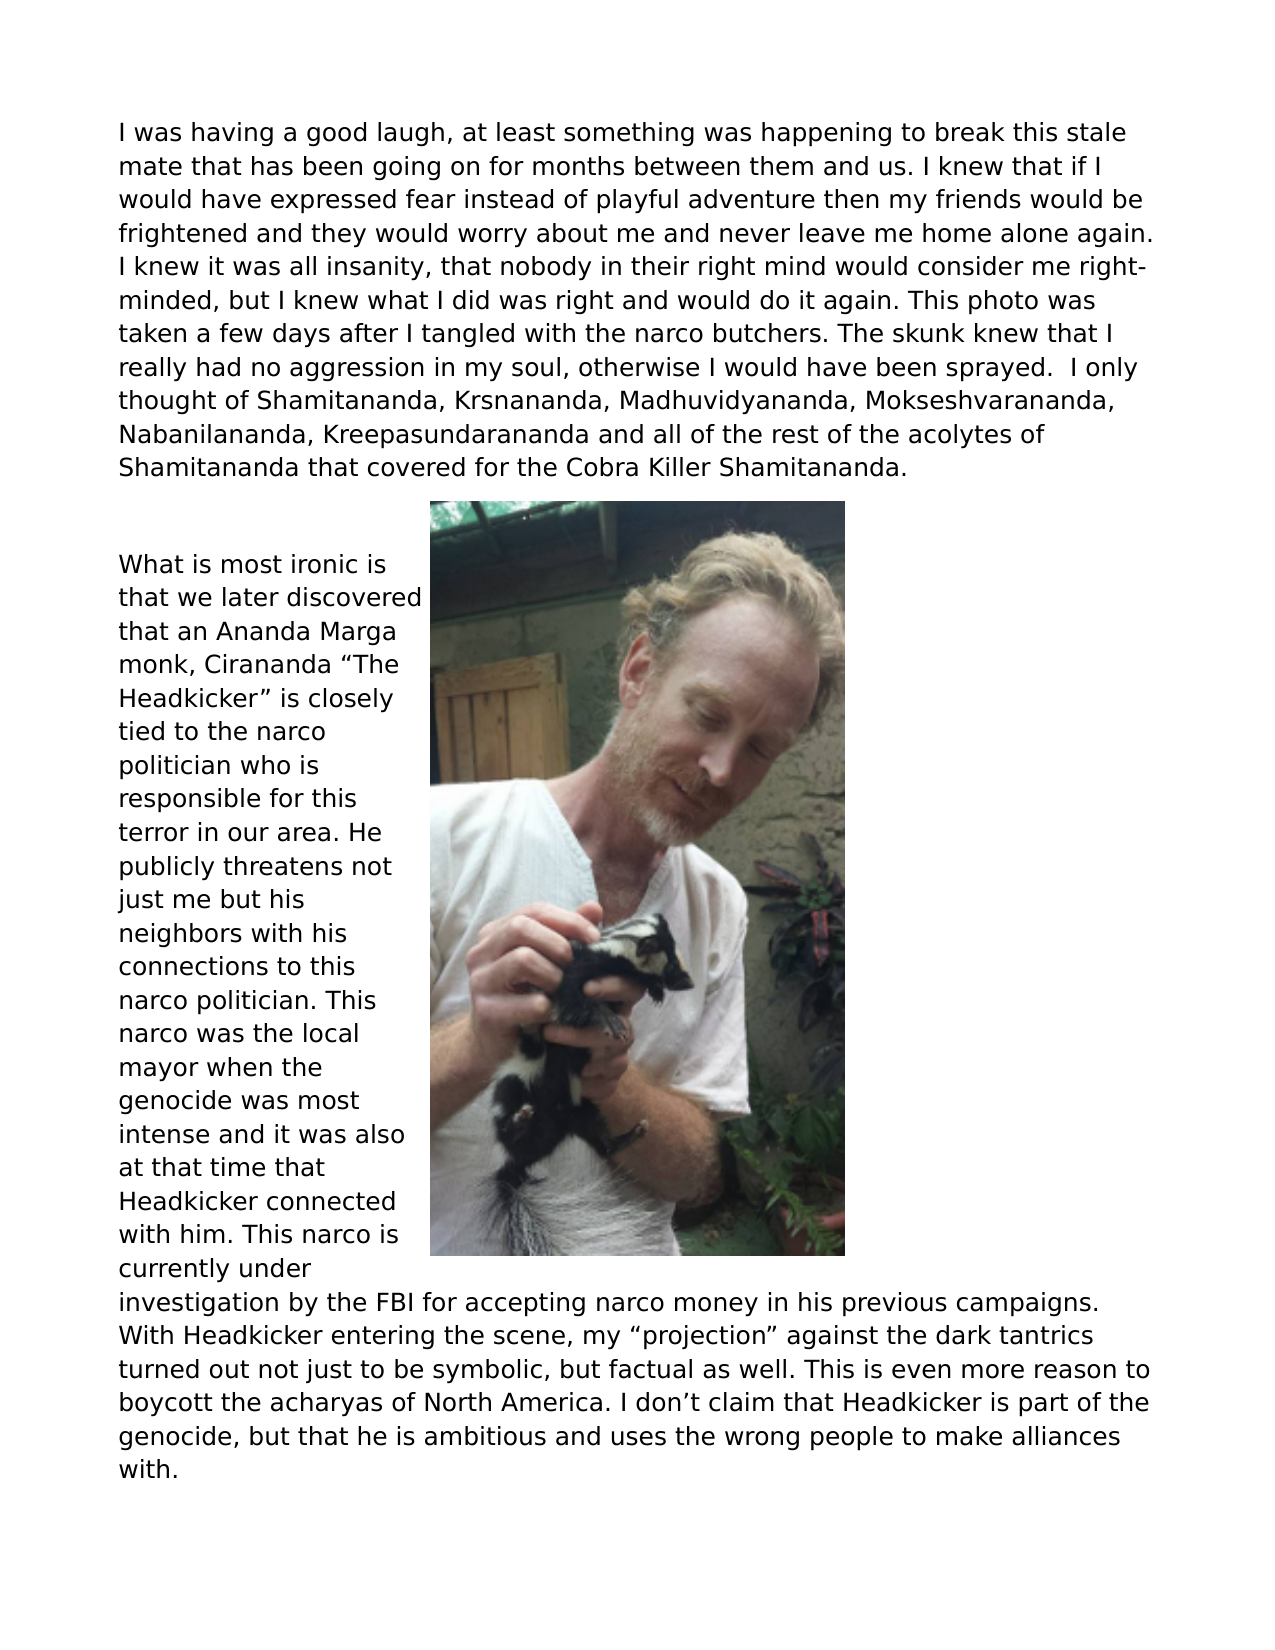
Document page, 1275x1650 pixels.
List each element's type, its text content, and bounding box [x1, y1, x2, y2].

picture [430, 501, 845, 1256]
text What is most ironic is that we later discovered that an Ananda Marga monk, Cirananda “The Headkicker” is closely tied to the narco politician who is responsible for this terror in our area. He publicly threatens not just me but his neighbors with his connections to this narco politician. This narco was the local mayor when the genocide was most intense and it was also at that time that Headkicker connected with him. This narco is currently under investigation by the FBI for accepting narco money in his previous campaigns. With Headkicker entering the scene, my “projection” against the dark tantrics turned out not just to be symbolic, but factual as well. This is even more reason to boycott the acharyas of North America. I don’t claim that Headkicker is part of the genocide, but that he is ambitious and uses the wrong people to make alliances with. [118, 550, 1157, 1484]
text I was having a good laugh, at least something was happening to break this stale mate that has been going on for months between them and us. I knew that if I would have expressed fear instead of playful adventure then my friends would be frightened and they would worry about me and never leave me home alone again. I knew it was all insanity, that nobody in their right mind would consider me right-minded, but I knew what I did was right and would do it again. This photo was taken a few days after I tangled with the narco butchers. The skunk knew that I really had no aggression in my soul, otherwise I would have been sprayed. I only thought of Shamitananda, Krsnananda, Madhuvidyananda, Mokseshvarananda, Nabanilananda, Kreepasundarananda and all of the rest of the acolytes of Shamitananda that covered for the Cobra Killer Shamitananda. [118, 118, 1157, 483]
